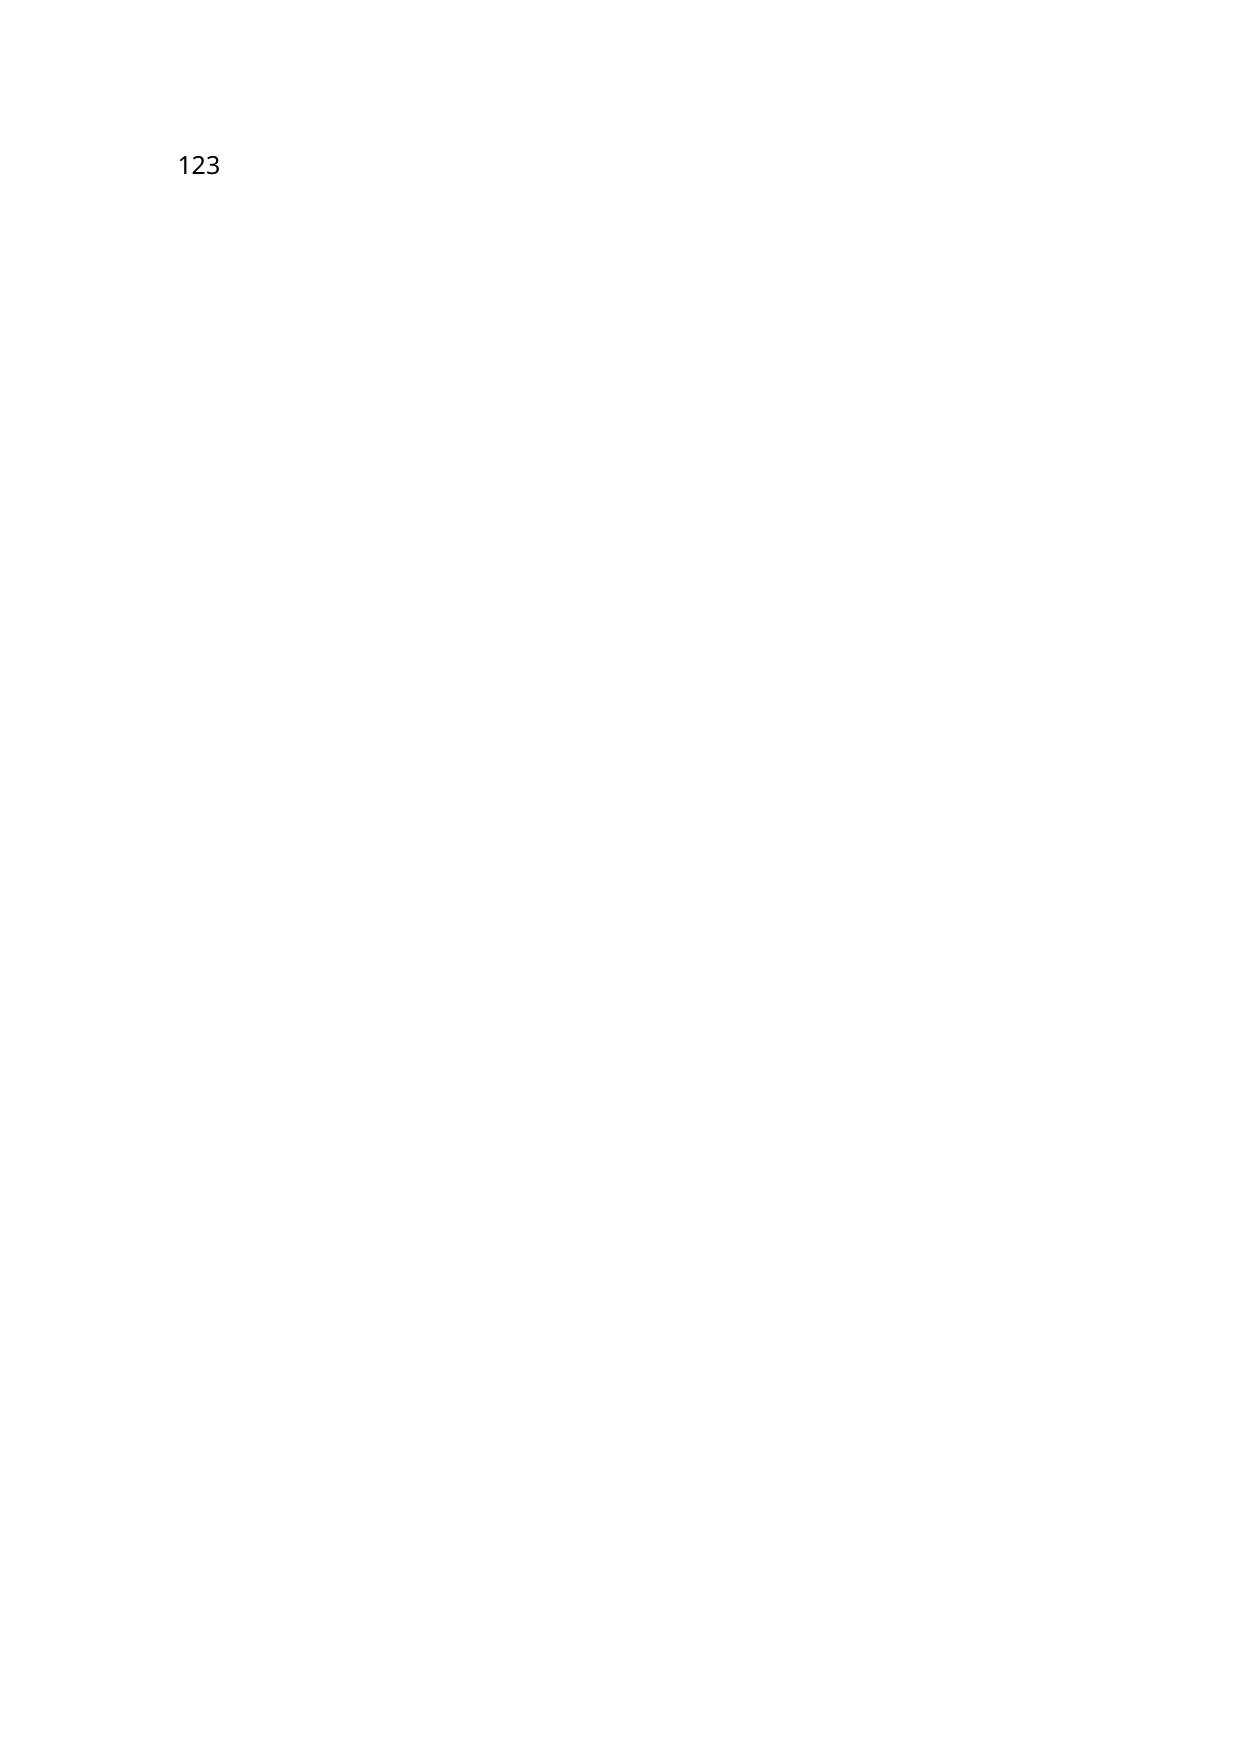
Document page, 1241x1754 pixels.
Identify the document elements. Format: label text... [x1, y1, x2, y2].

text 123 [177, 148, 1063, 182]
